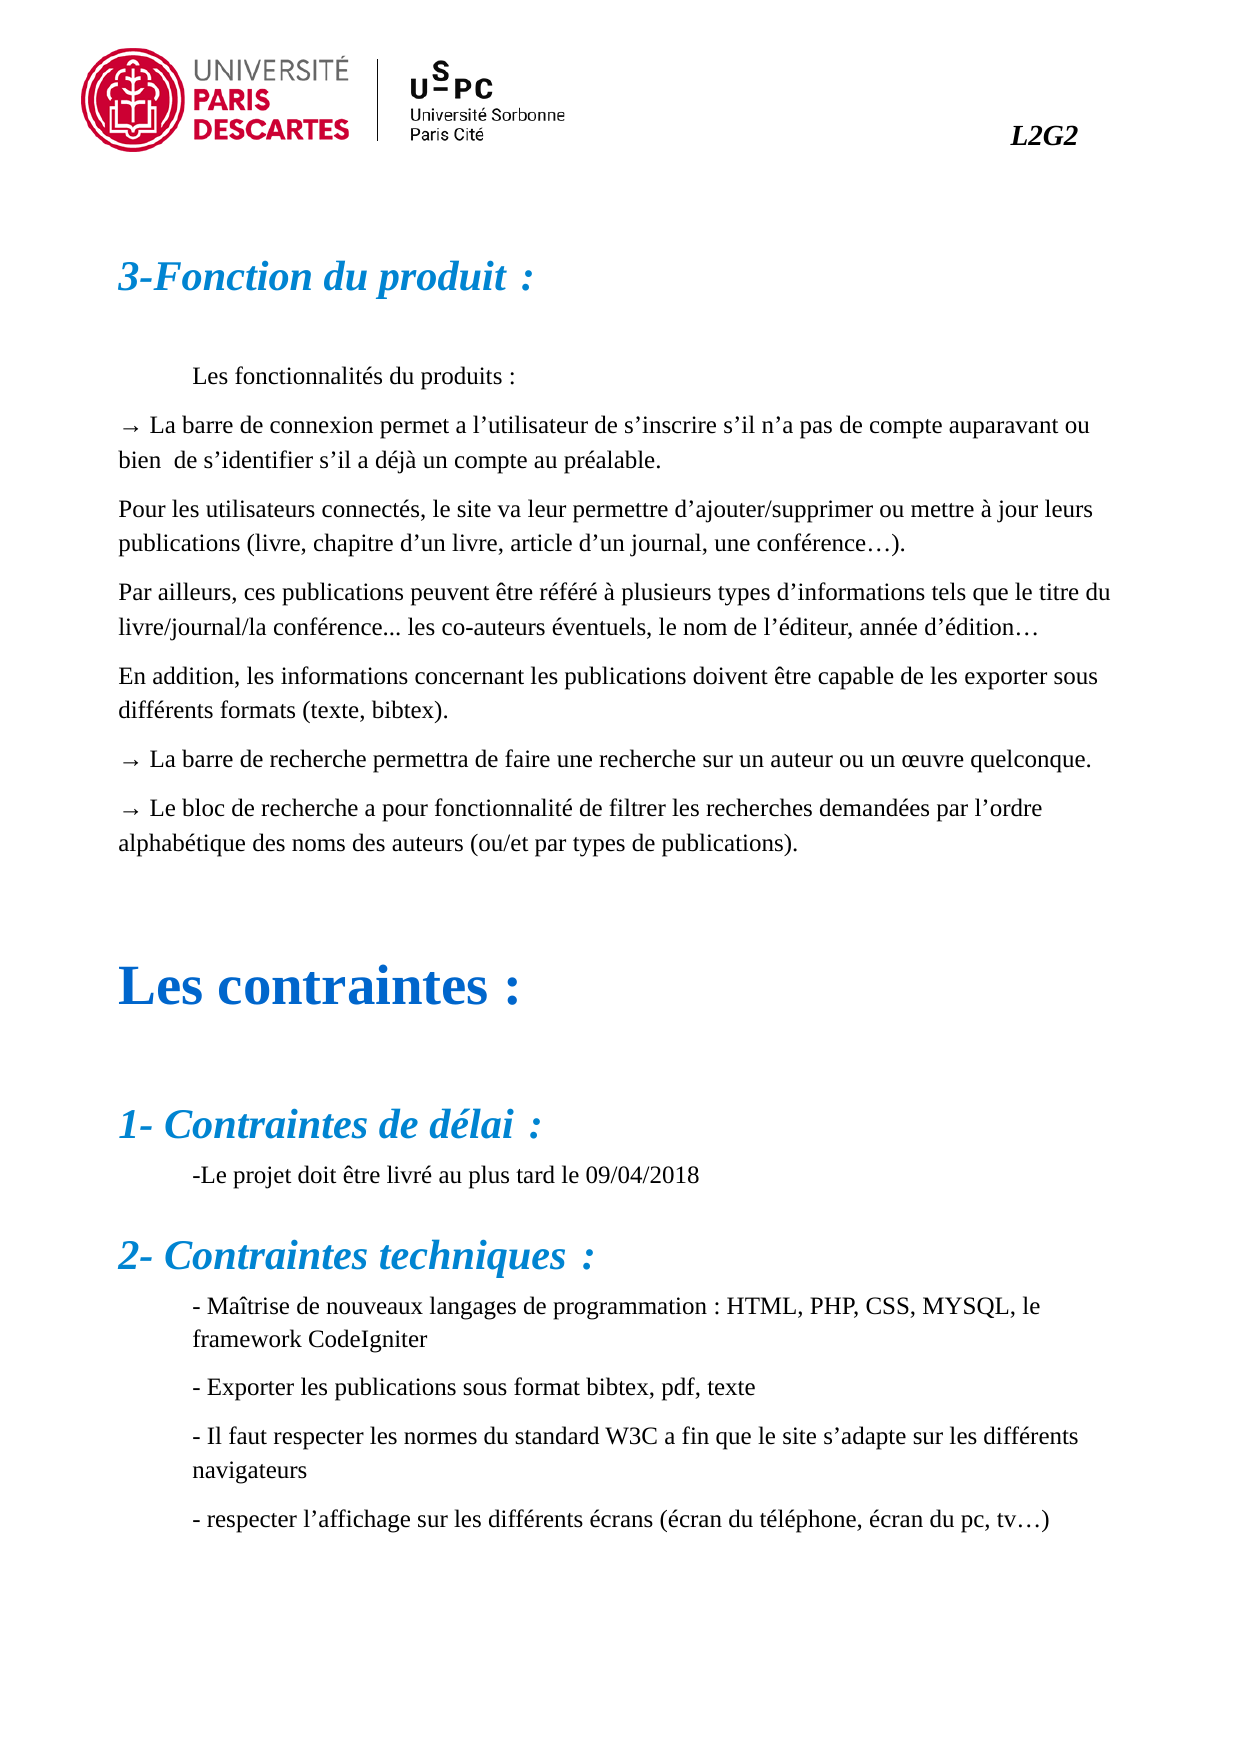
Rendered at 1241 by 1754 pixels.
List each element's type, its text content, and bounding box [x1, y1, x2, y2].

picture [73, 18, 572, 177]
text - Il faut respecter les normes du standard W3C a fin que le site s’adapte sur les différents navigateurs [118, 1421, 1122, 1484]
text Les fonctionnalités du produits : [118, 361, 1122, 390]
text - Exporter les publications sous format bibtex, pdf, texte [118, 1372, 1122, 1401]
text → La barre de recherche permettra de faire une recherche sur un auteur ou un œuvre quelconque. [118, 744, 1122, 773]
text - Maîtrise de nouveaux langages de programmation : HTML, PHP, CSS, MYSQL, le framework CodeIgniter [118, 1291, 1122, 1353]
text Pour les utilisateurs connectés, le site va leur permettre d’ajouter/supprimer ou mettre à jour leurs publications (livre, chapitre d’un livre, article d’un journal, une conférence…). [118, 494, 1122, 557]
subtitle Les contraintes : [118, 951, 1122, 1017]
text Par ailleurs, ces publications peuvent être référé à plusieurs types d’informations tels que le titre du livre/journal/la conférence... les co-auteurs éventuels, le nom de l’éditeur, année d’édition… [118, 577, 1122, 641]
text En addition, les informations concernant les publications doivent être capable de les exporter sous différents formats (texte, bibtex). [118, 661, 1122, 724]
text → La barre de connexion permet a l’utilisateur de s’inscrire s’il n’a pas de compte auparavant ou bien de s’identifier s’il a déjà un compte au préalable. [118, 410, 1122, 473]
subtitle 1- Contraintes de délai : [118, 1099, 1122, 1148]
text - respecter l’affichage sur les différents écrans (écran du téléphone, écran du pc, tv…) [118, 1504, 1122, 1533]
subtitle 2- Contraintes techniques : [118, 1230, 1122, 1279]
text → Le bloc de recherche a pour fonctionnalité de filtrer les recherches demandées par l’ordre alphabétique des noms des auteurs (ou/et par types de publications). [118, 793, 1122, 857]
subtitle 3-Fonction du produit : [118, 251, 1122, 300]
text -Le projet doit être livré au plus tard le 09/04/2018 [118, 1160, 1122, 1189]
